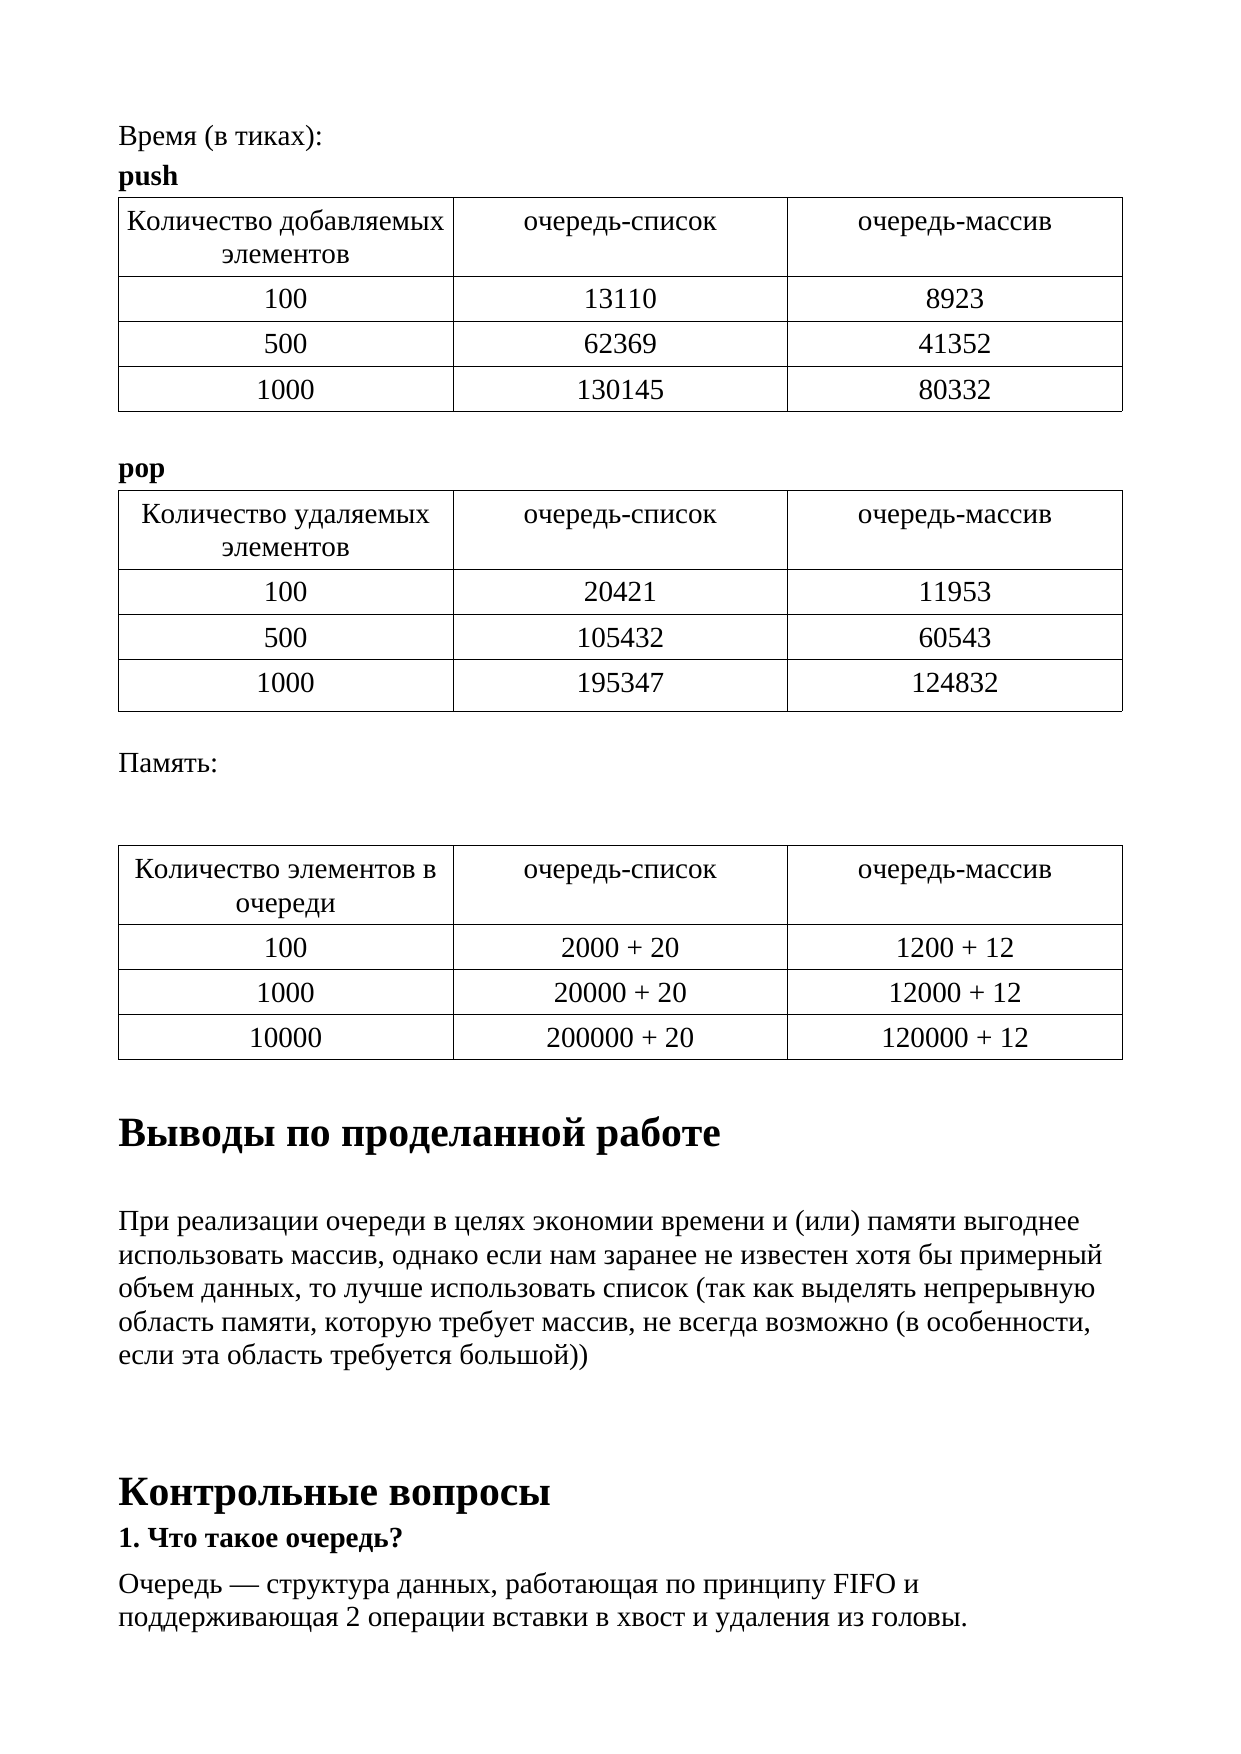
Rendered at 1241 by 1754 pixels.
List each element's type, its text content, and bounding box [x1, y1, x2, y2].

table_cell 11953 [788, 570, 1122, 614]
table_cell 13110 [454, 277, 787, 321]
table_header очередь-массив [788, 198, 1122, 276]
text push [118, 158, 1122, 191]
table_cell 500 [119, 322, 453, 366]
table_cell 20000 + 20 [454, 970, 787, 1014]
table_cell 41352 [788, 322, 1122, 366]
table_cell 130145 [454, 367, 787, 411]
text 1. Что такое очередь? [118, 1521, 1122, 1554]
table_cell 500 [119, 615, 453, 659]
table_cell 62369 [454, 322, 787, 366]
text Память: [118, 745, 1122, 778]
table_cell 200000 + 20 [454, 1015, 787, 1059]
table_cell 20421 [454, 570, 787, 614]
table_cell 195347 [454, 660, 787, 711]
table_header очередь-список [454, 491, 787, 569]
table_header очередь-массив [788, 491, 1122, 569]
text Очередь — структура данных, работающая по принципу FIFO и поддерживающая 2 операции вставки в хвост и удаления из головы. [118, 1566, 1122, 1633]
table_cell 1000 [119, 367, 453, 411]
table_header очередь-массив [788, 846, 1122, 924]
table_cell 100 [119, 925, 453, 969]
table_header Количество удаляемых элементов [119, 491, 453, 569]
table_cell 12000 + 12 [788, 970, 1122, 1014]
text Выводы по проделанной работе [118, 1107, 1122, 1155]
table_cell 100 [119, 570, 453, 614]
table_cell 1000 [119, 660, 453, 711]
table_cell 10000 [119, 1015, 453, 1059]
table_cell 1000 [119, 970, 453, 1014]
table_cell 105432 [454, 615, 787, 659]
table_cell 2000 + 20 [454, 925, 787, 969]
table_header очередь-список [454, 198, 787, 276]
table_cell 80332 [788, 367, 1122, 411]
table_cell 60543 [788, 615, 1122, 659]
table_header Количество добавляемых элементов [119, 198, 453, 276]
table_header Количество элементов в очереди [119, 846, 453, 924]
table_cell 8923 [788, 277, 1122, 321]
table_cell 120000 + 12 [788, 1015, 1122, 1059]
text Время (в тиках): [118, 118, 1122, 152]
table_cell 100 [119, 277, 453, 321]
table_header очередь-список [454, 846, 787, 924]
text pop [118, 451, 1122, 484]
table_cell 124832 [788, 660, 1122, 711]
text Контрольные вопросы [118, 1467, 1122, 1515]
text При реализации очереди в целях экономии времени и (или) памяти выгоднее использовать массив, однако если нам заранее не известен хотя бы примерный объем данных, то лучше использовать список (так как выделять непрерывную область памяти, которую требует массив, не всегда возможно (в особенности, если эта область требуется большой)) [118, 1203, 1122, 1371]
table_cell 1200 + 12 [788, 925, 1122, 969]
